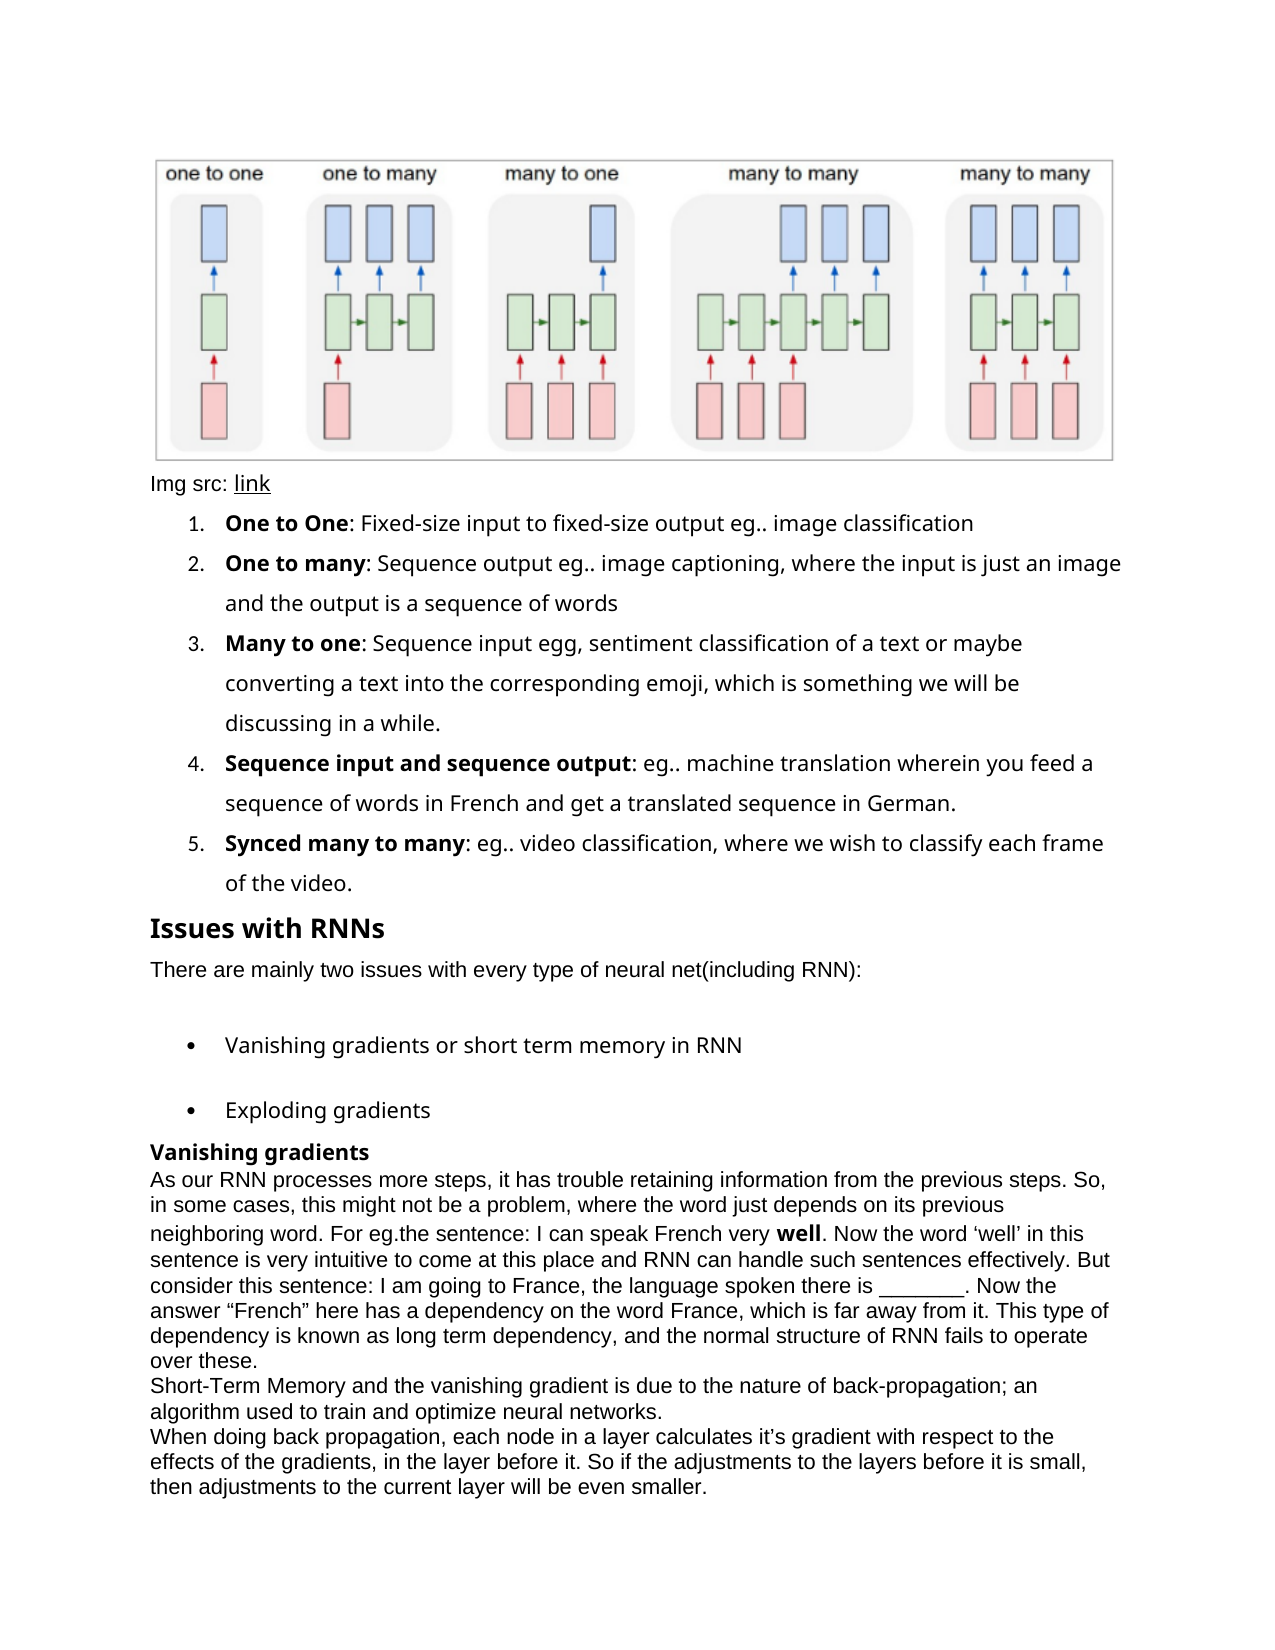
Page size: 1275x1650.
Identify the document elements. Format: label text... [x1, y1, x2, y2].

list Vanishing gradients or short term memory in RNN [187, 1020, 1125, 1060]
list Many to one: Sequence input egg, sentiment classification of a text or maybe converting a text into the corresponding emoji, which is something we will be discussing in a while. [187, 617, 1125, 737]
text Vanishing gradients As our RNN processes more steps, it has trouble retaining information from the previous steps. So, in some cases, this might not be a problem, where the word just depends on its previous neighboring word. For eg.the sentence: I can speak French very well. Now the word ‘well’ in this sentence is very intuitive to come at this place and RNN can handle such sentences effectively. But consider this sentence: I am going to France, the language spoken there is _______. Now the answer “French” here has a dependency on the word France, which is far away from it. This type of dependency is known as long term dependency, and the normal structure of RNN fails to operate over these. [150, 1137, 1125, 1373]
text Img src: link [150, 150, 1125, 497]
text Short-Term Memory and the vanishing gradient is due to the nature of back-propagation; an algorithm used to train and optimize neural networks. When doing back propagation, each node in a layer calculates it’s gradient with respect to the effects of the gradients, in the layer before it. So if the adjustments to the layers before it is small, then adjustments to the current layer will be even smaller. [150, 1373, 1125, 1499]
list One to many: Sequence output eg.. image captioning, where the input is just an image and the output is a sequence of words [187, 537, 1125, 617]
text There are mainly two issues with every type of neural net(including RNN): [150, 957, 1125, 982]
list One to One: Fixed-size input to fixed-size output eg.. image classification [187, 497, 1125, 537]
list Exploding gradients [187, 1085, 1125, 1125]
list Synced many to many: eg.. video classification, where we wish to classify each frame of the video. [187, 817, 1125, 897]
list Sequence input and sequence output: eg.. machine translation wherein you feed a sequence of words in French and get a translated sequence in German. [187, 737, 1125, 817]
subtitle Issues with RNNs [150, 910, 1125, 947]
